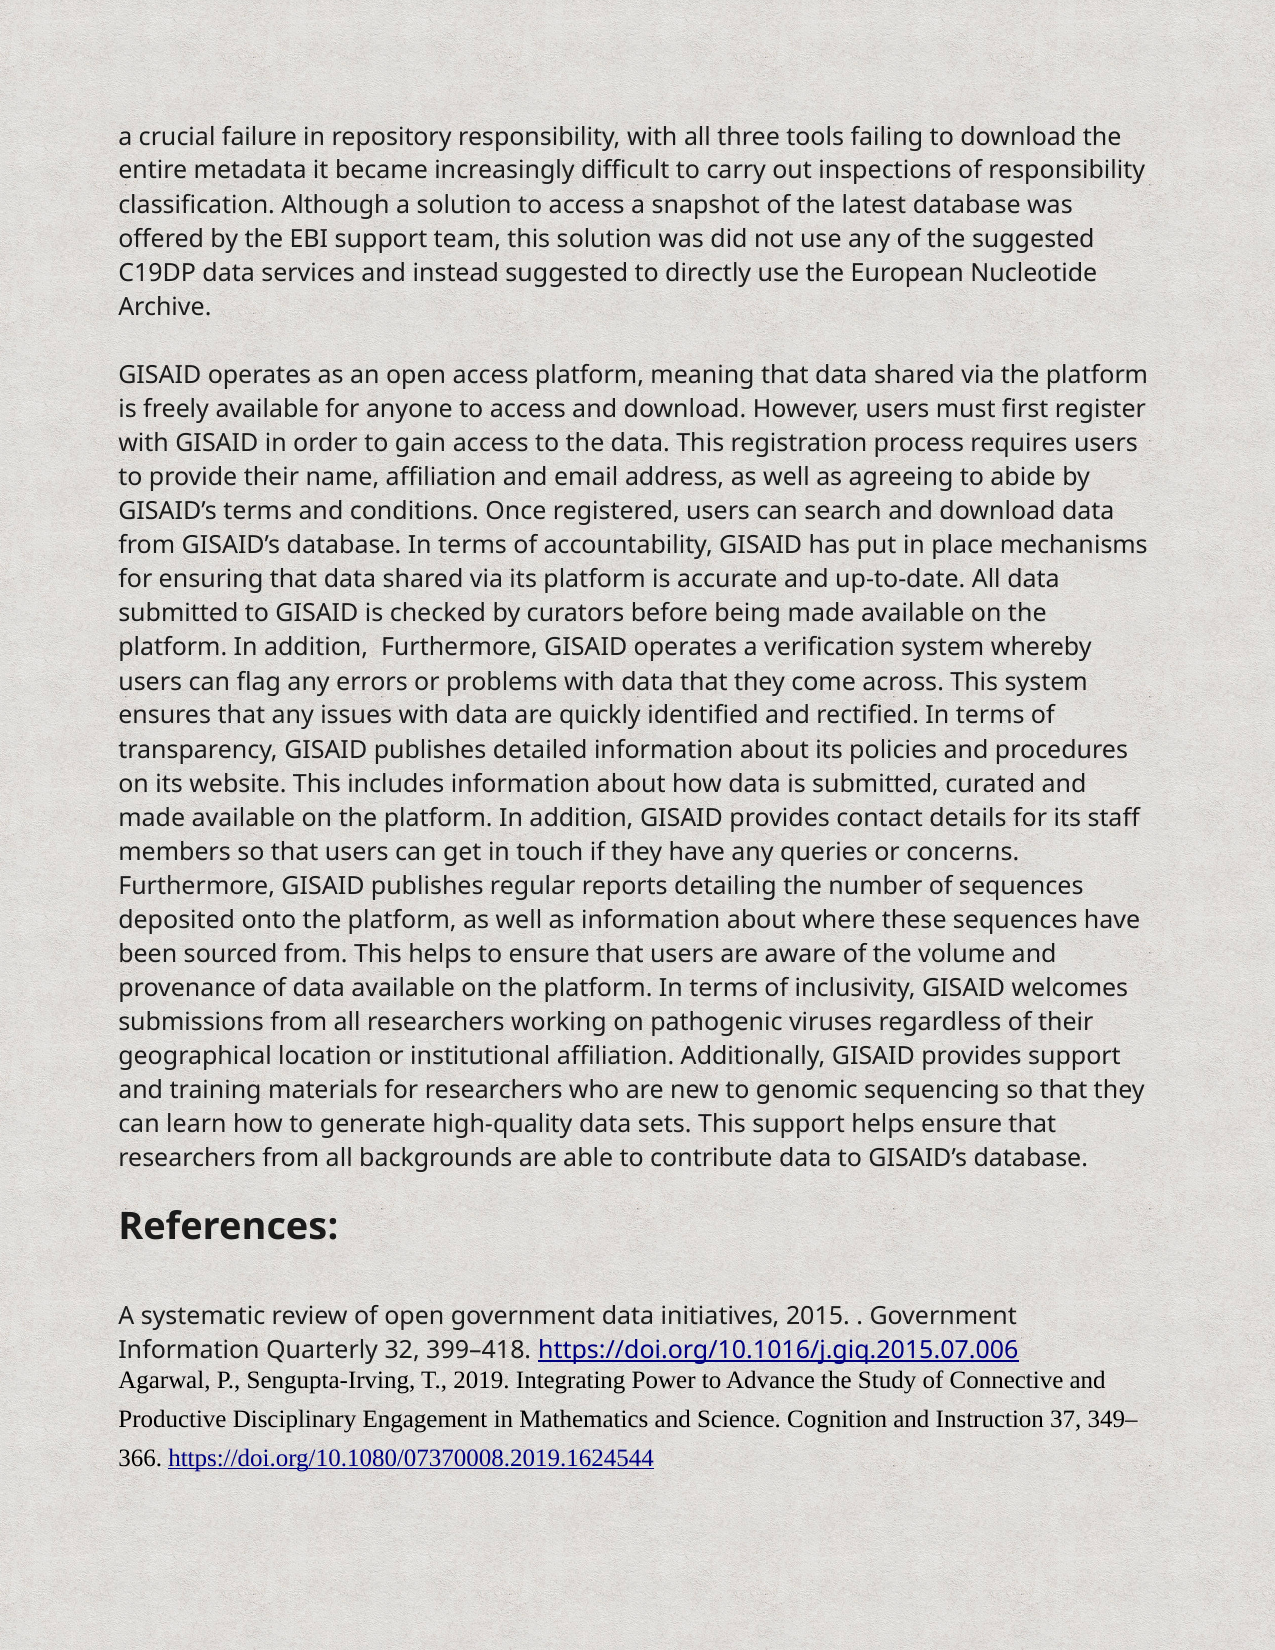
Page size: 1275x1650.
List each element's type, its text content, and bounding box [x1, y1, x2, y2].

text Agarwal, P., Sengupta-Irving, T., 2019. Integrating Power to Advance the Study of Connective and Productive Disciplinary Engagement in Mathematics and Science. Cognition and Instruction 37, 349–366. https://doi.org/10.1080/07370008.2019.1624544 [118, 1365, 1157, 1472]
text GISAID operates as an open access platform, meaning that data shared via the platform is freely available for anyone to access and download. However, users must first register with GISAID in order to gain access to the data. This registration process requires users to provide their name, affiliation and email address, as well as agreeing to abide by GISAID’s terms and conditions. Once registered, users can search and download data from GISAID’s database. In terms of accountability, GISAID has put in place mechanisms for ensuring that data shared via its platform is accurate and up-to-date. All data submitted to GISAID is checked by curators before being made available on the platform. In addition, Furthermore, GISAID operates a verification system whereby users can flag any errors or problems with data that they come across. This system ensures that any issues with data are quickly identified and rectified. In terms of transparency, GISAID publishes detailed information about its policies and procedures on its website. This includes information about how data is submitted, curated and made available on the platform. In addition, GISAID provides contact details for its staff members so that users can get in touch if they have any queries or concerns. Furthermore, GISAID publishes regular reports detailing the number of sequences deposited onto the platform, as well as information about where these sequences have been sourced from. This helps to ensure that users are aware of the volume and provenance of data available on the platform. In terms of inclusivity, GISAID welcomes submissions from all researchers working on pathogenic viruses regardless of their geographical location or institutional affiliation. Additionally, GISAID provides support and training materials for researchers who are new to genomic sequencing so that they can learn how to generate high-quality data sets. This support helps ensure that researchers from all backgrounds are able to contribute data to GISAID’s database. [118, 357, 1157, 1174]
text a crucial failure in repository responsibility, with all three tools failing to download the entire metadata it became increasingly difficult to carry out inspections of responsibility classification. Although a solution to access a snapshot of the latest database was offered by the EBI support team, this solution was did not use any of the suggested C19DP data services and instead suggested to directly use the European Nucleotide Archive. [118, 118, 1157, 322]
text A systematic review of open government data initiatives, 2015. . Government Information Quarterly 32, 399–418. https://doi.org/10.1016/j.giq.2015.07.006 [118, 1297, 1157, 1365]
picture [0, 0, 1275, 1650]
subtitle References: [118, 1199, 1157, 1251]
